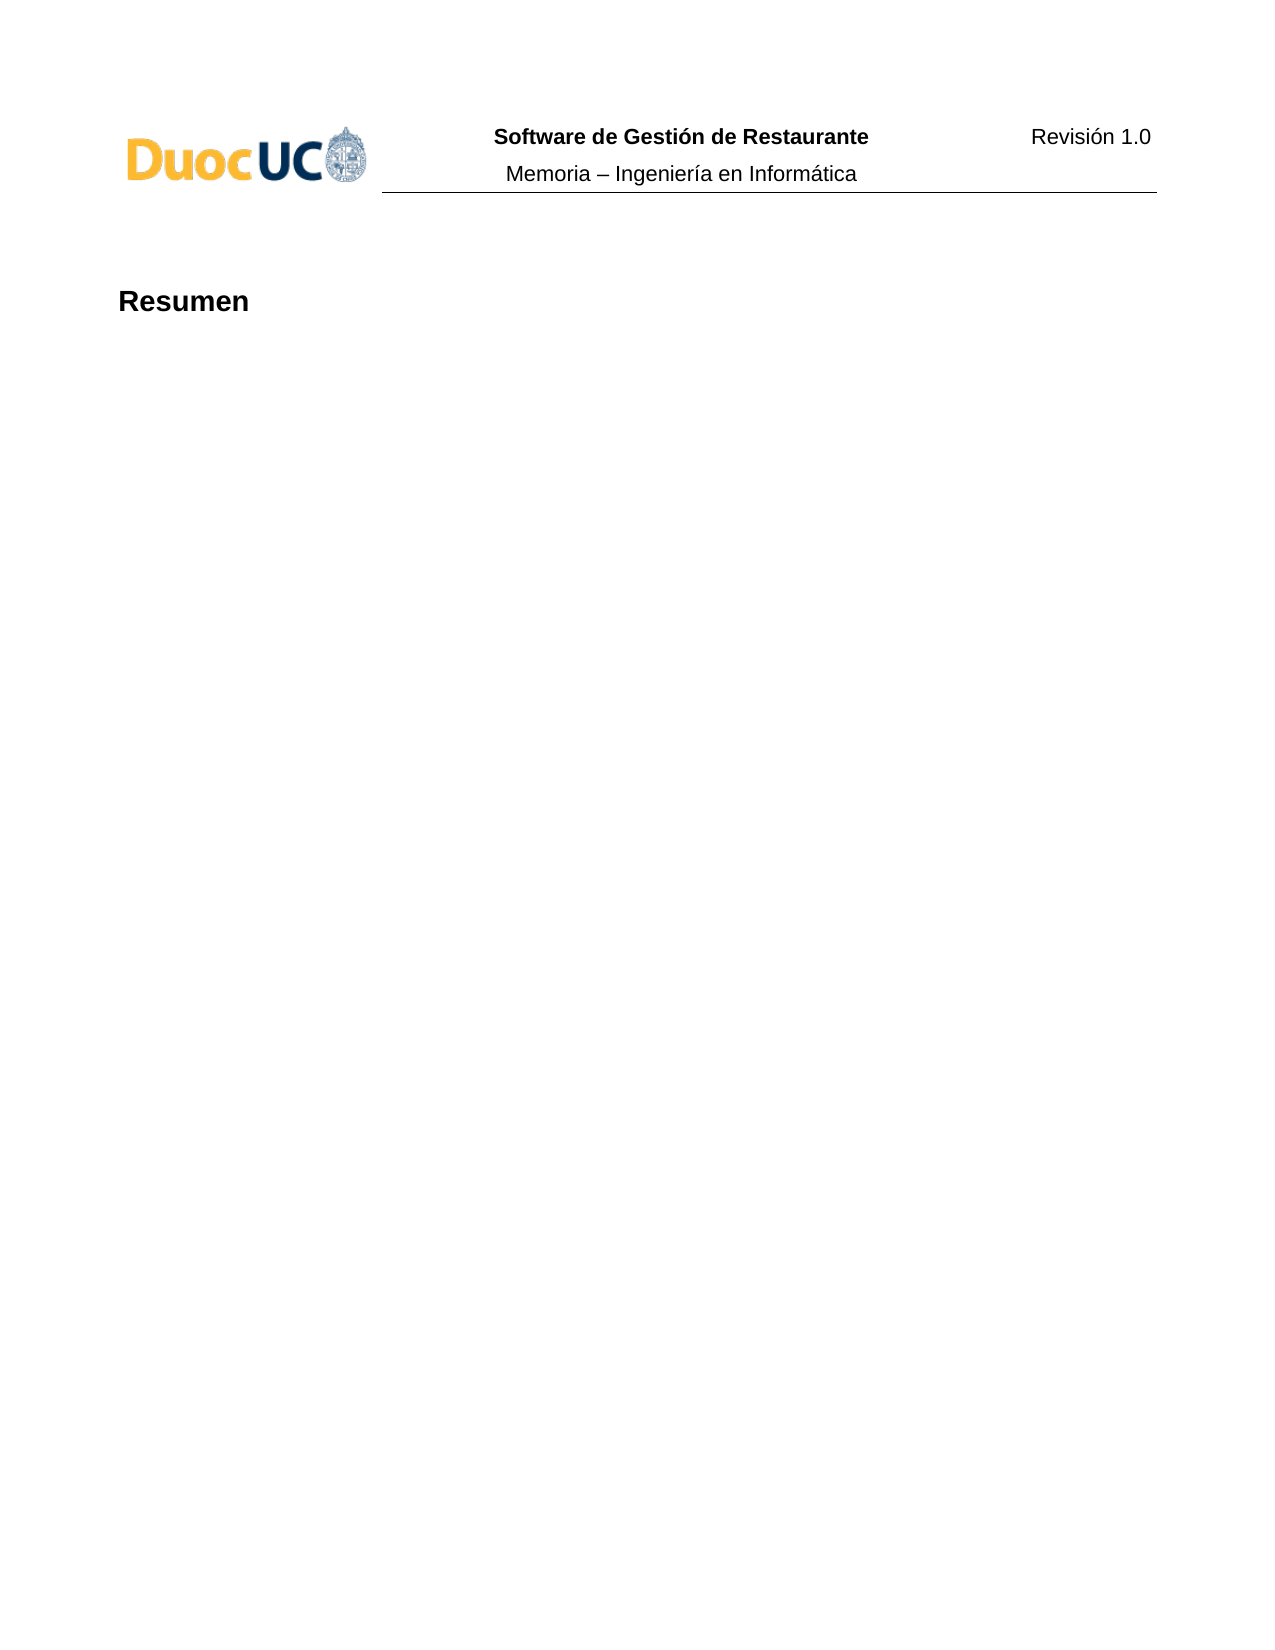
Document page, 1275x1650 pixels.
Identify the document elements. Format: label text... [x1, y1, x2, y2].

picture [123, 123, 371, 187]
text Resumen [118, 284, 1157, 318]
